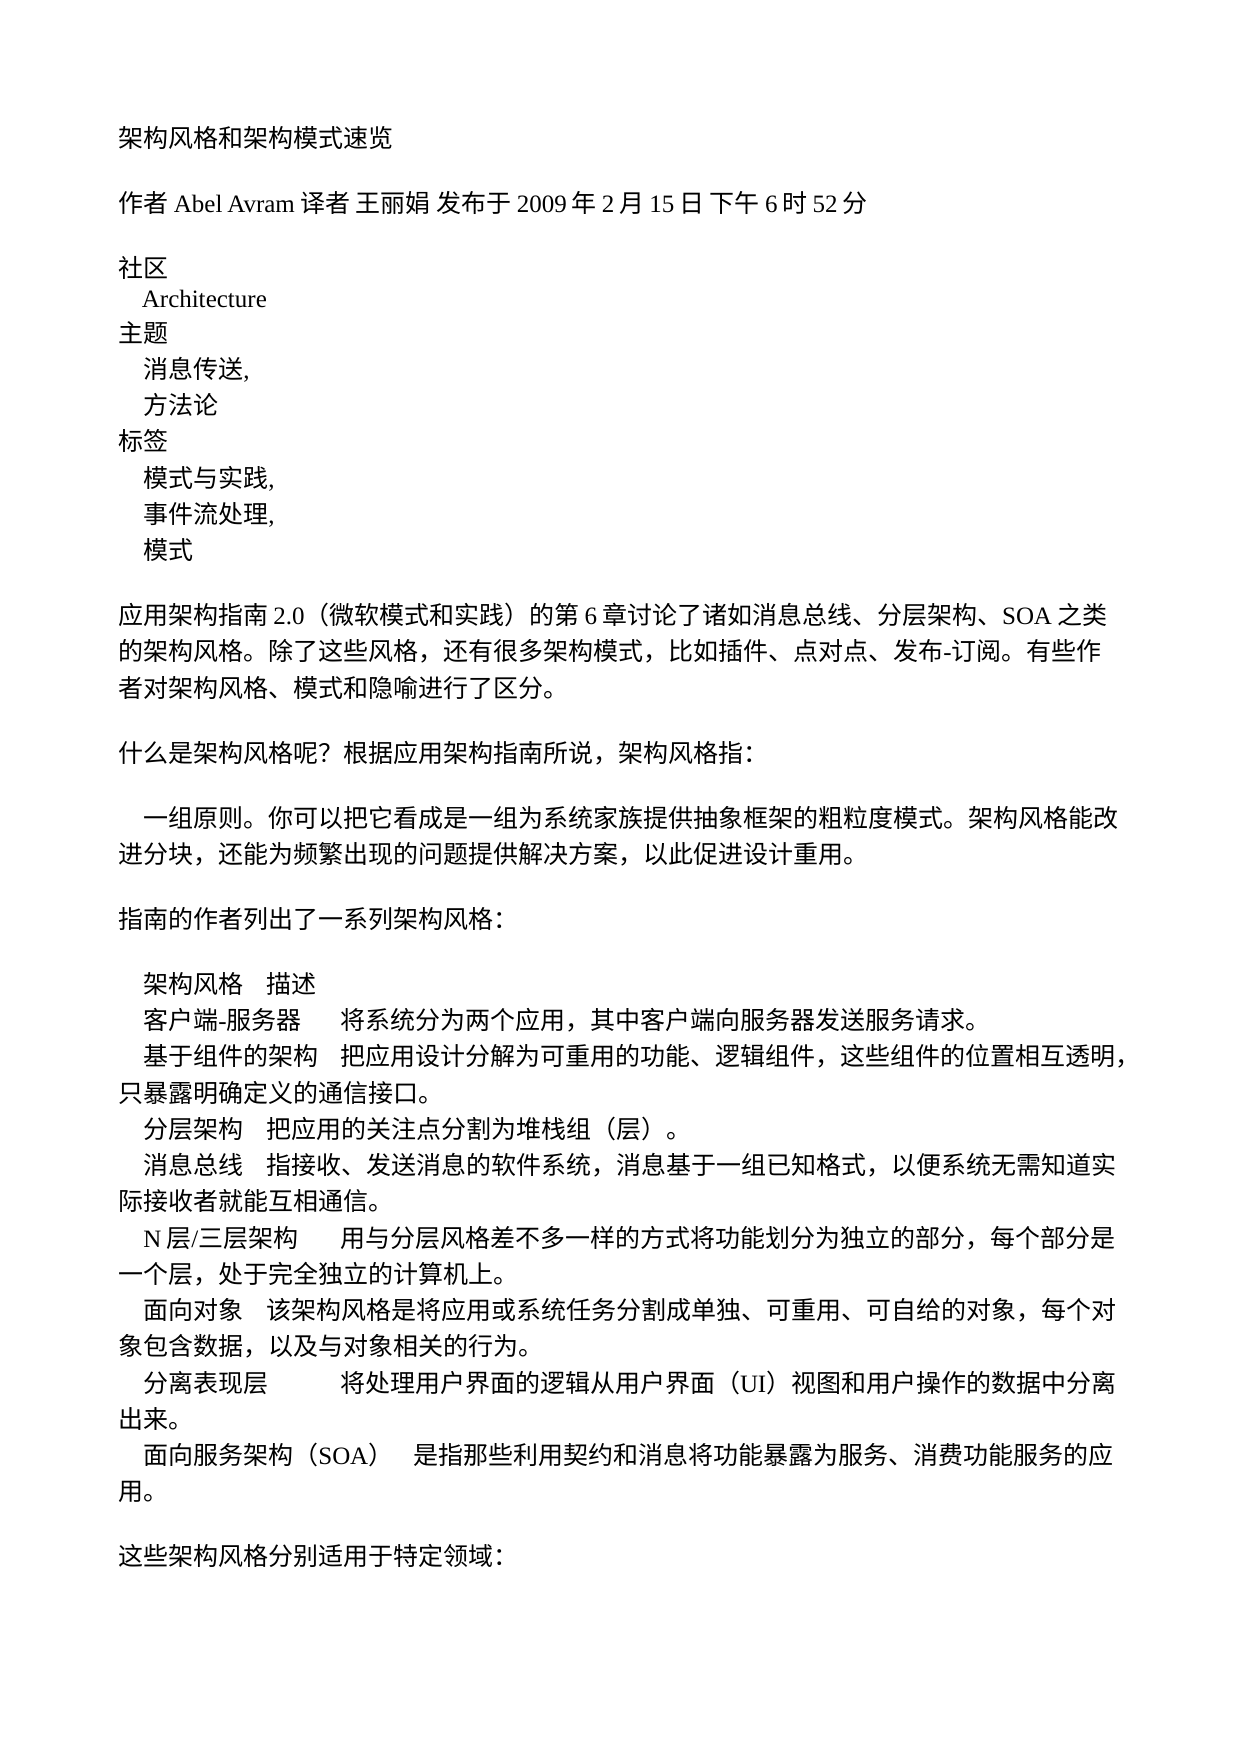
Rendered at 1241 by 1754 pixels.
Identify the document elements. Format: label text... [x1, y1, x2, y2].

text 什么是架构风格呢？根据应用架构指南所说，架构风格指： [118, 733, 1122, 769]
text 模式与实践, [118, 458, 1122, 494]
text 社区 [118, 248, 1122, 284]
text N层/三层架构 用与分层风格差不多一样的方式将功能划分为独立的部分，每个部分是一个层，处于完全独立的计算机上。 [118, 1218, 1122, 1291]
text 指南的作者列出了一系列架构风格： [118, 899, 1122, 936]
text 分层架构 把应用的关注点分割为堆栈组（层）。 [118, 1109, 1122, 1146]
text 消息传送, [118, 349, 1122, 386]
text 基于组件的架构 把应用设计分解为可重用的功能、逻辑组件，这些组件的位置相互透明，只暴露明确定义的通信接口。 [118, 1037, 1122, 1109]
text 客户端-服务器 将系统分为两个应用，其中客户端向服务器发送服务请求。 [118, 1001, 1122, 1037]
text 方法论 [118, 386, 1122, 422]
text 面向服务架构（SOA） 是指那些利用契约和消息将功能暴露为服务、消费功能服务的应用。 [118, 1436, 1122, 1508]
text 一组原则。你可以把它看成是一组为系统家族提供抽象框架的粗粒度模式。架构风格能改进分块，还能为频繁出现的问题提供解决方案，以此促进设计重用。 [118, 798, 1122, 871]
text 模式 [118, 531, 1122, 567]
text 这些架构风格分别适用于特定领域： [118, 1537, 1122, 1573]
text 事件流处理, [118, 494, 1122, 531]
text 标签 [118, 422, 1122, 458]
text 分离表现层 将处理用户界面的逻辑从用户界面（UI）视图和用户操作的数据中分离出来。 [118, 1363, 1122, 1436]
text 应用架构指南2.0（微软模式和实践）的第6章讨论了诸如消息总线、分层架构、SOA之类的架构风格。除了这些风格，还有很多架构模式，比如插件、点对点、发布-订阅。有些作者对架构风格、模式和隐喻进行了区分。 [118, 596, 1122, 704]
text 面向对象 该架构风格是将应用或系统任务分割成单独、可重用、可自给的对象，每个对象包含数据，以及与对象相关的行为。 [118, 1291, 1122, 1363]
text 架构风格 描述 [118, 964, 1122, 1001]
text 架构风格和架构模式速览 [118, 118, 1122, 154]
text 消息总线 指接收、发送消息的软件系统，消息基于一组已知格式，以便系统无需知道实际接收者就能互相通信。 [118, 1146, 1122, 1218]
text Architecture [118, 284, 1122, 313]
text 主题 [118, 313, 1122, 349]
text 作者 Abel Avram译者 王丽娟 发布于 2009年2月15日 下午6时52分 [118, 183, 1122, 219]
